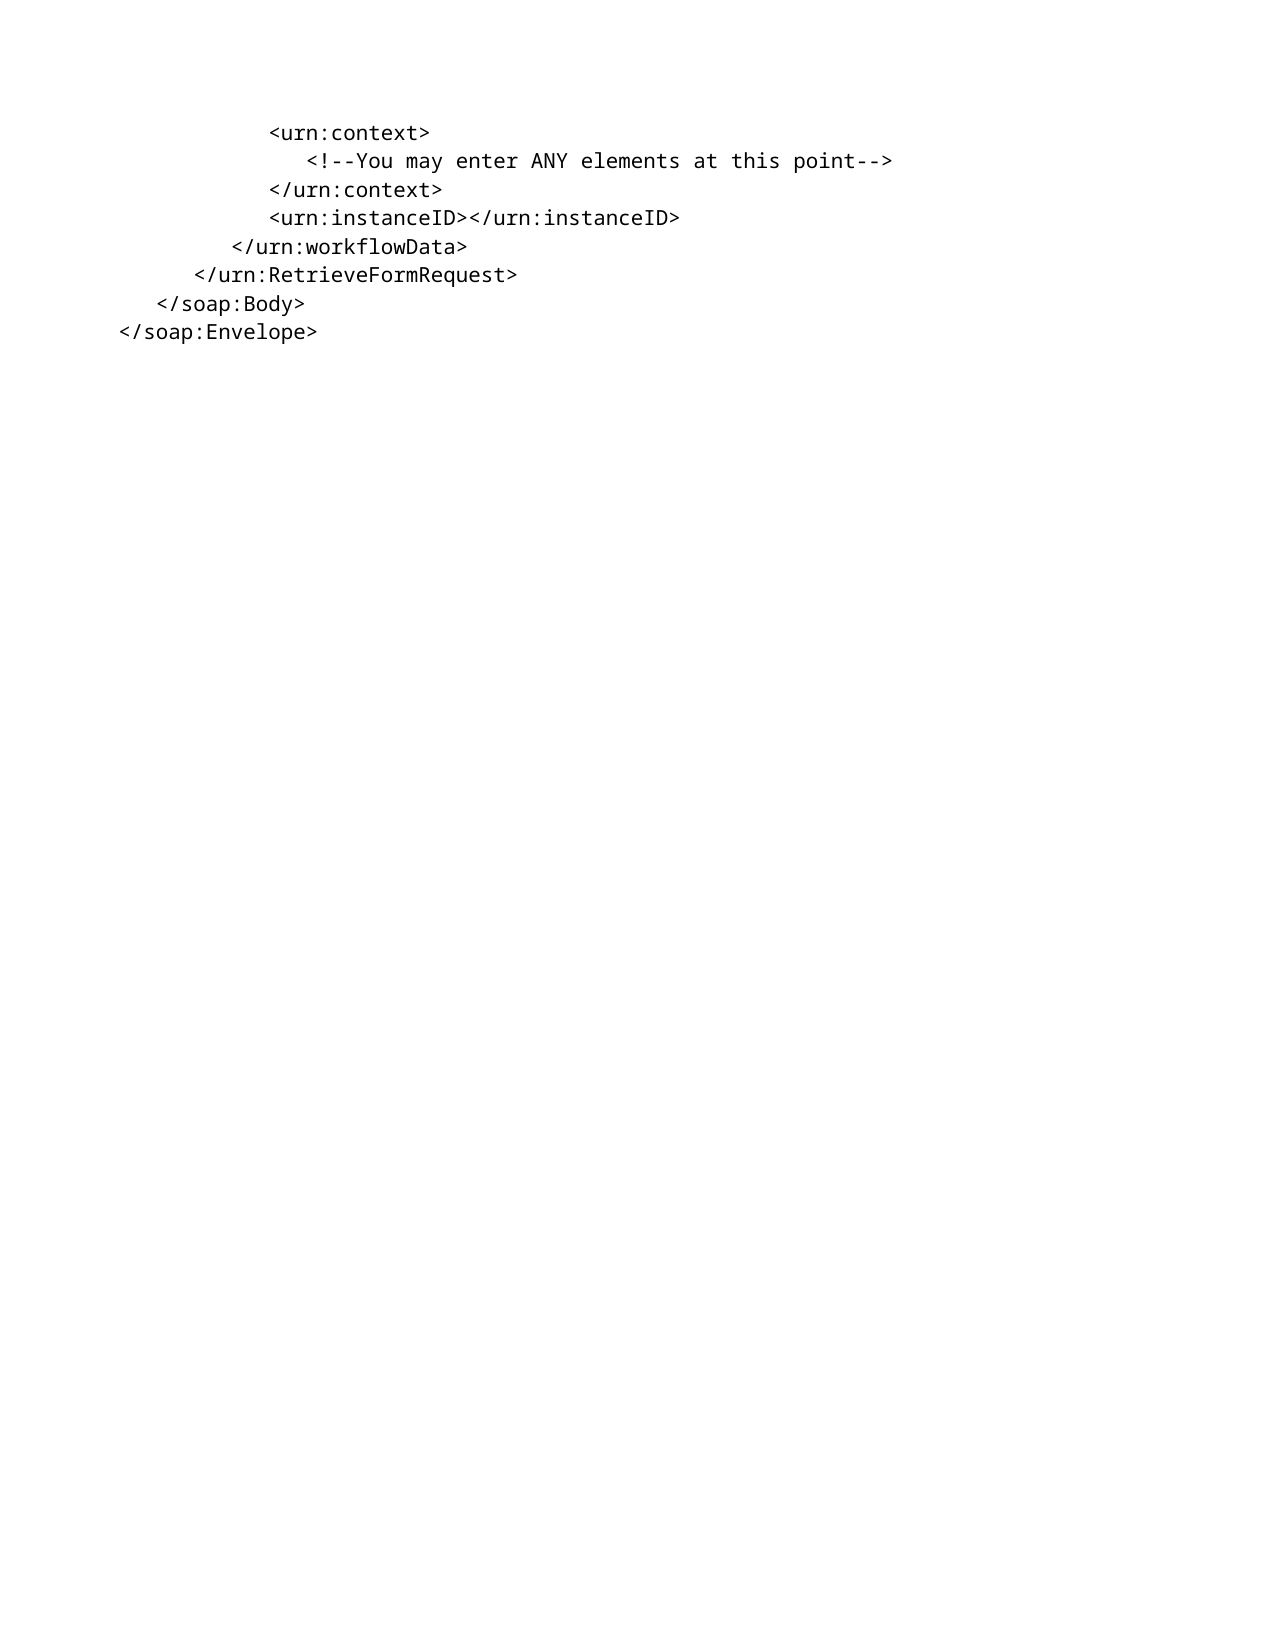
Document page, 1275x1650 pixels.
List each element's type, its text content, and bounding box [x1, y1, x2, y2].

text <urn:context> <!--You may enter ANY elements at this point--> </urn:context> <urn:instanceID></urn:instanceID> </urn:workflowData> </urn:RetrieveFormRequest> </soap:Body> </soap:Envelope> [118, 118, 1157, 346]
